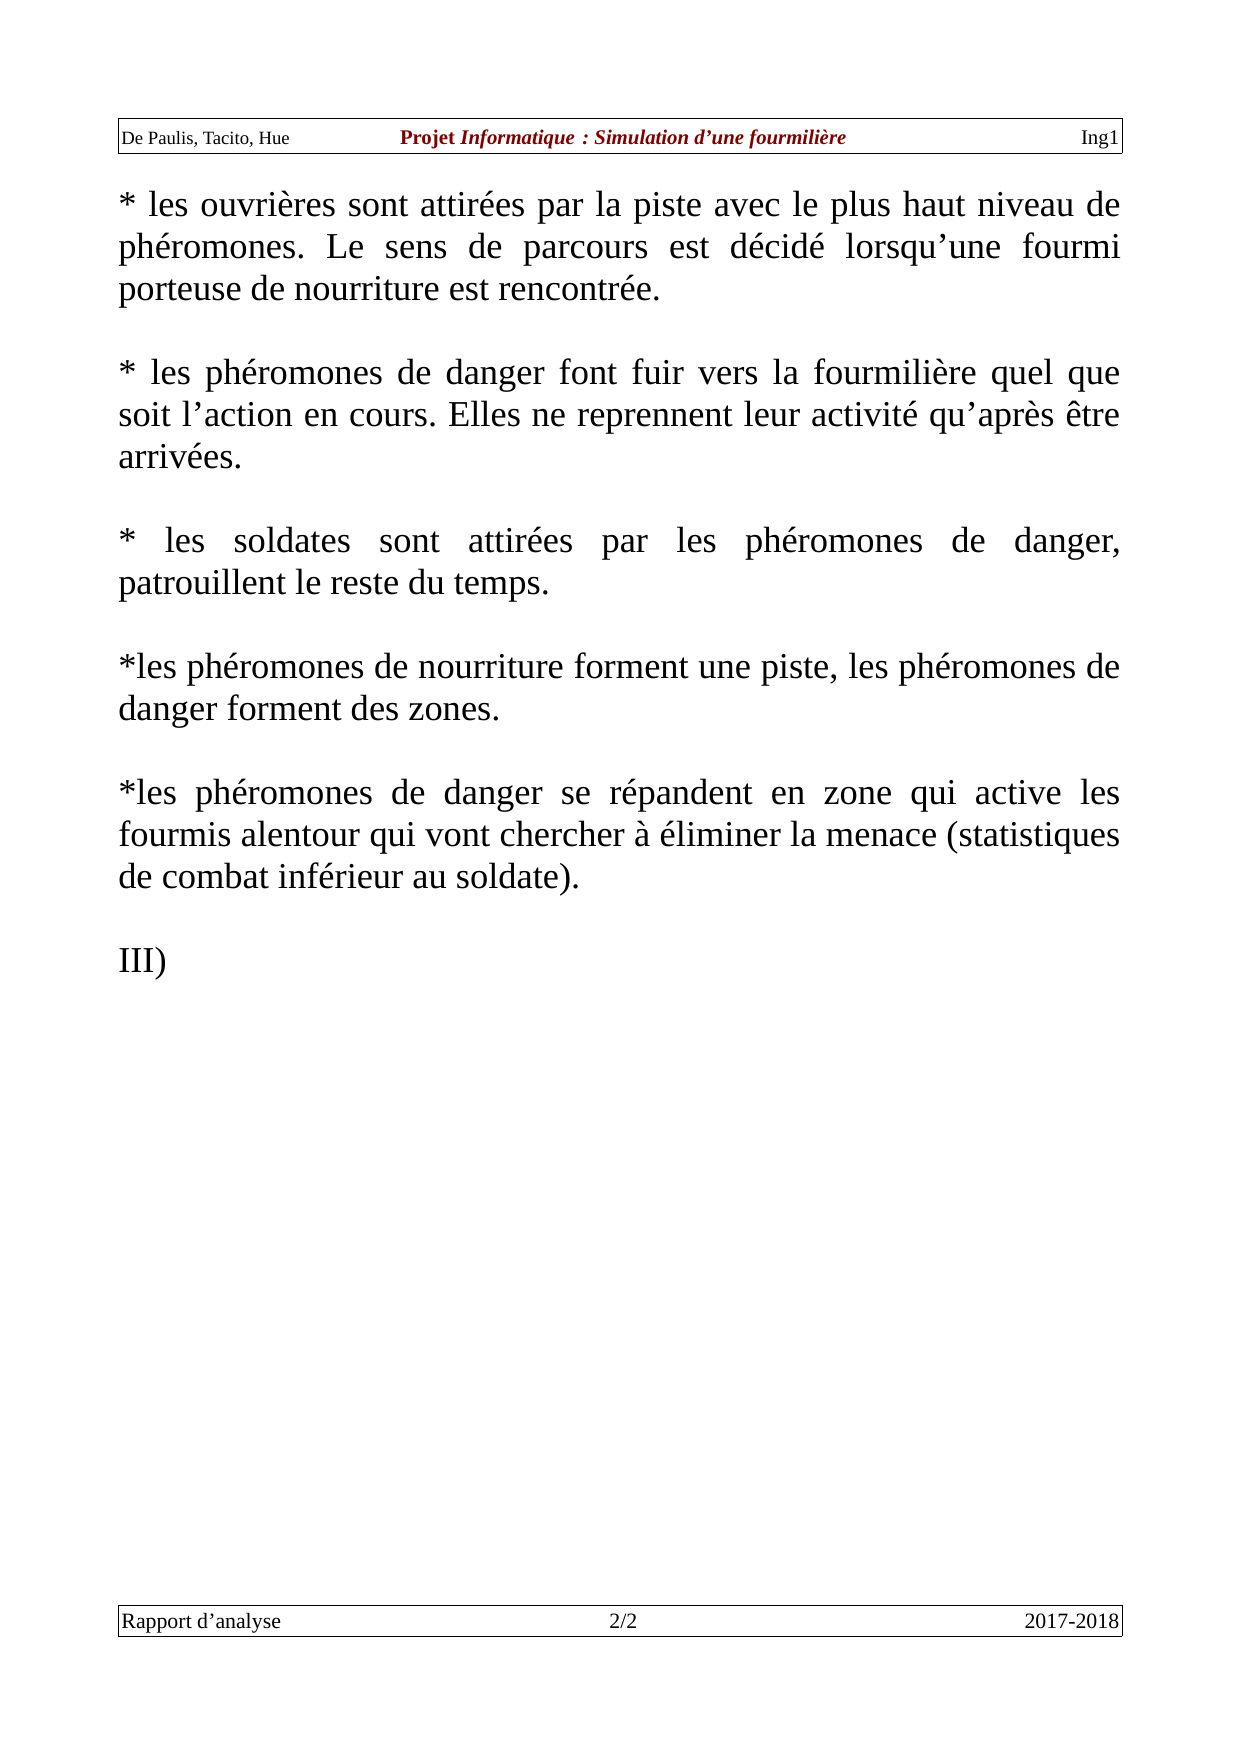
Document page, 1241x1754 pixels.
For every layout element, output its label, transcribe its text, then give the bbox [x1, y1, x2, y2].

text * les phéromones de danger font fuir vers la fourmilière quel que soit l’action en cours. Elles ne reprennent leur activité qu’après être arrivées. [118, 350, 1122, 476]
text III) [118, 938, 1122, 980]
text *les phéromones de nourriture forment une piste, les phéromones de danger forment des zones. [118, 644, 1122, 728]
text * les ouvrières sont attirées par la piste avec le plus haut niveau de phéromones. Le sens de parcours est décidé lorsqu’une fourmi porteuse de nourriture est rencontrée. [118, 182, 1122, 308]
text * les soldates sont attirées par les phéromones de danger, patrouillent le reste du temps. [118, 518, 1122, 602]
text *les phéromones de danger se répandent en zone qui active les fourmis alentour qui vont chercher à éliminer la menace (statistiques de combat inférieur au soldate). [118, 770, 1122, 896]
